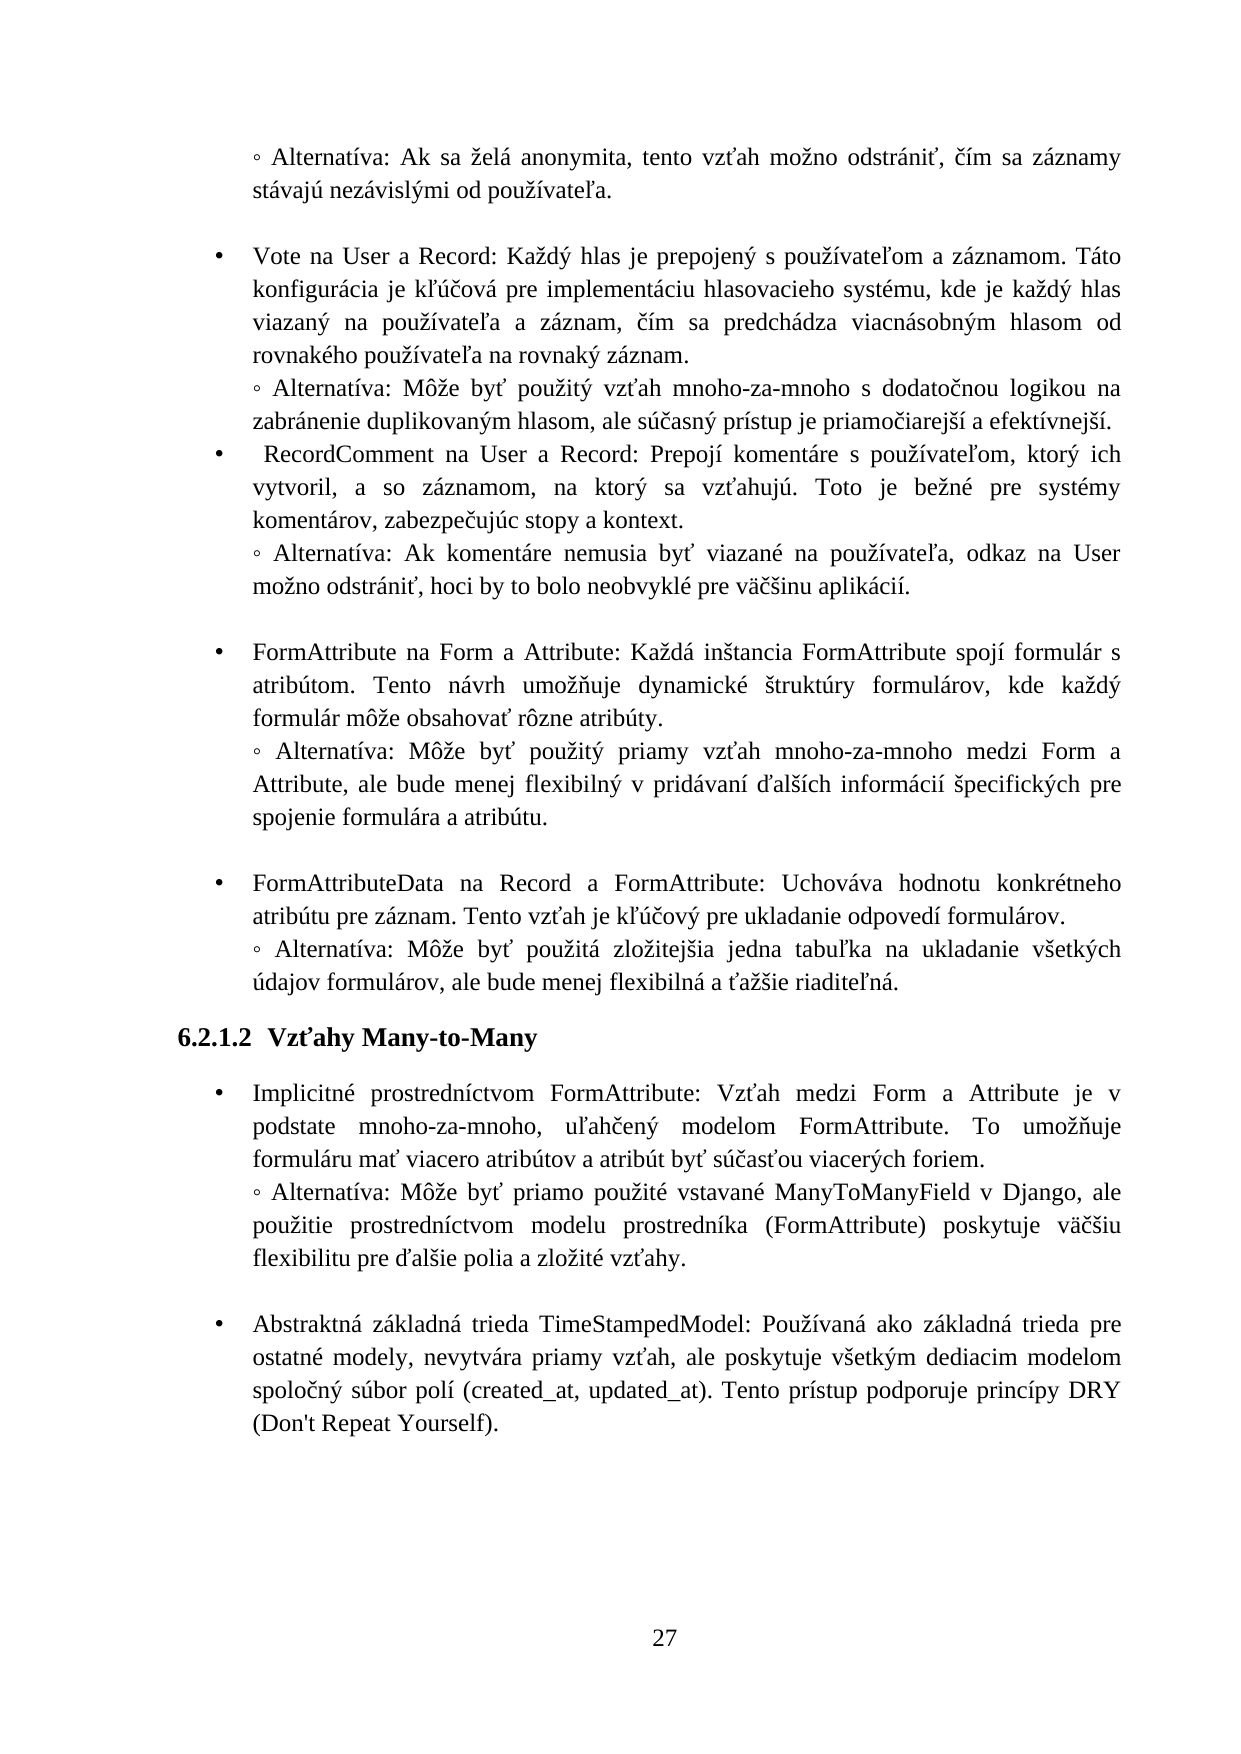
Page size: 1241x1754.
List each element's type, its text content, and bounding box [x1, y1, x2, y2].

list Vote na User a Record: Každý hlas je prepojený s používateľom a záznamom. Táto konfigurácia je kľúčová pre implementáciu hlasovacieho systému, kde je každý hlas viazaný na používateľa a záznam, čím sa predchádza viacnásobným hlasom od rovnakého používateľa na rovnaký záznam. [215, 241, 1122, 369]
list ◦ Alternatíva: Ak komentáre nemusia byť viazané na používateľa, odkaz na User možno odstrániť, hoci by to bolo neobvyklé pre väčšinu aplikácií. [215, 538, 1122, 600]
list ◦ Alternatíva: Môže byť priamo použité vstavané ManyToManyField v Django, ale použitie prostredníctvom modelu prostredníka (FormAttribute) poskytuje väčšiu flexibilitu pre ďalšie polia a zložité vzťahy. [215, 1177, 1122, 1272]
list Abstraktná základná trieda TimeStampedModel: Používaná ako základná trieda pre ostatné modely, nevytvára priamy vzťah, ale poskytuje všetkým dediacim modelom spoločný súbor polí (created_at, updated_at). Tento prístup podporuje princípy DRY (Don't Repeat Yourself). [215, 1309, 1122, 1437]
subtitle Vzťahy Many-to-Many [177, 1021, 1122, 1052]
list ◦ Alternatíva: Ak sa želá anonymita, tento vzťah možno odstrániť, čím sa záznamy stávajú nezávislými od používateľa. [215, 142, 1122, 203]
list ◦ Alternatíva: Môže byť použitý vzťah mnoho-za-mnoho s dodatočnou logikou na zabránenie duplikovaným hlasom, ale súčasný prístup je priamočiarejší a efektívnejší. [215, 373, 1122, 435]
list FormAttribute na Form a Attribute: Každá inštancia FormAttribute spojí formulár s atribútom. Tento návrh umožňuje dynamické štruktúry formulárov, kde každý formulár môže obsahovať rôzne atribúty. [215, 637, 1122, 732]
list ◦ Alternatíva: Môže byť použitá zložitejšia jedna tabuľka na ukladanie všetkých údajov formulárov, ale bude menej flexibilná a ťažšie riaditeľná. [215, 934, 1122, 996]
list ◦ Alternatíva: Môže byť použitý priamy vzťah mnoho-za-mnoho medzi Form a Attribute, ale bude menej flexibilný v pridávaní ďalších informácií špecifických pre spojenie formulára a atribútu. [215, 736, 1122, 831]
list FormAttributeData na Record a FormAttribute: Uchováva hodnotu konkrétneho atribútu pre záznam. Tento vzťah je kľúčový pre ukladanie odpovedí formulárov. [215, 868, 1122, 930]
list Implicitné prostredníctvom FormAttribute: Vzťah medzi Form a Attribute je v podstate mnoho-za-mnoho, uľahčený modelom FormAttribute. To umožňuje formuláru mať viacero atribútov a atribút byť súčasťou viacerých foriem. [215, 1078, 1122, 1172]
list RecordComment na User a Record: Prepojí komentáre s používateľom, ktorý ich vytvoril, a so záznamom, na ktorý sa vzťahujú. Toto je bežné pre systémy komentárov, zabezpečujúc stopy a kontext. [215, 439, 1122, 534]
